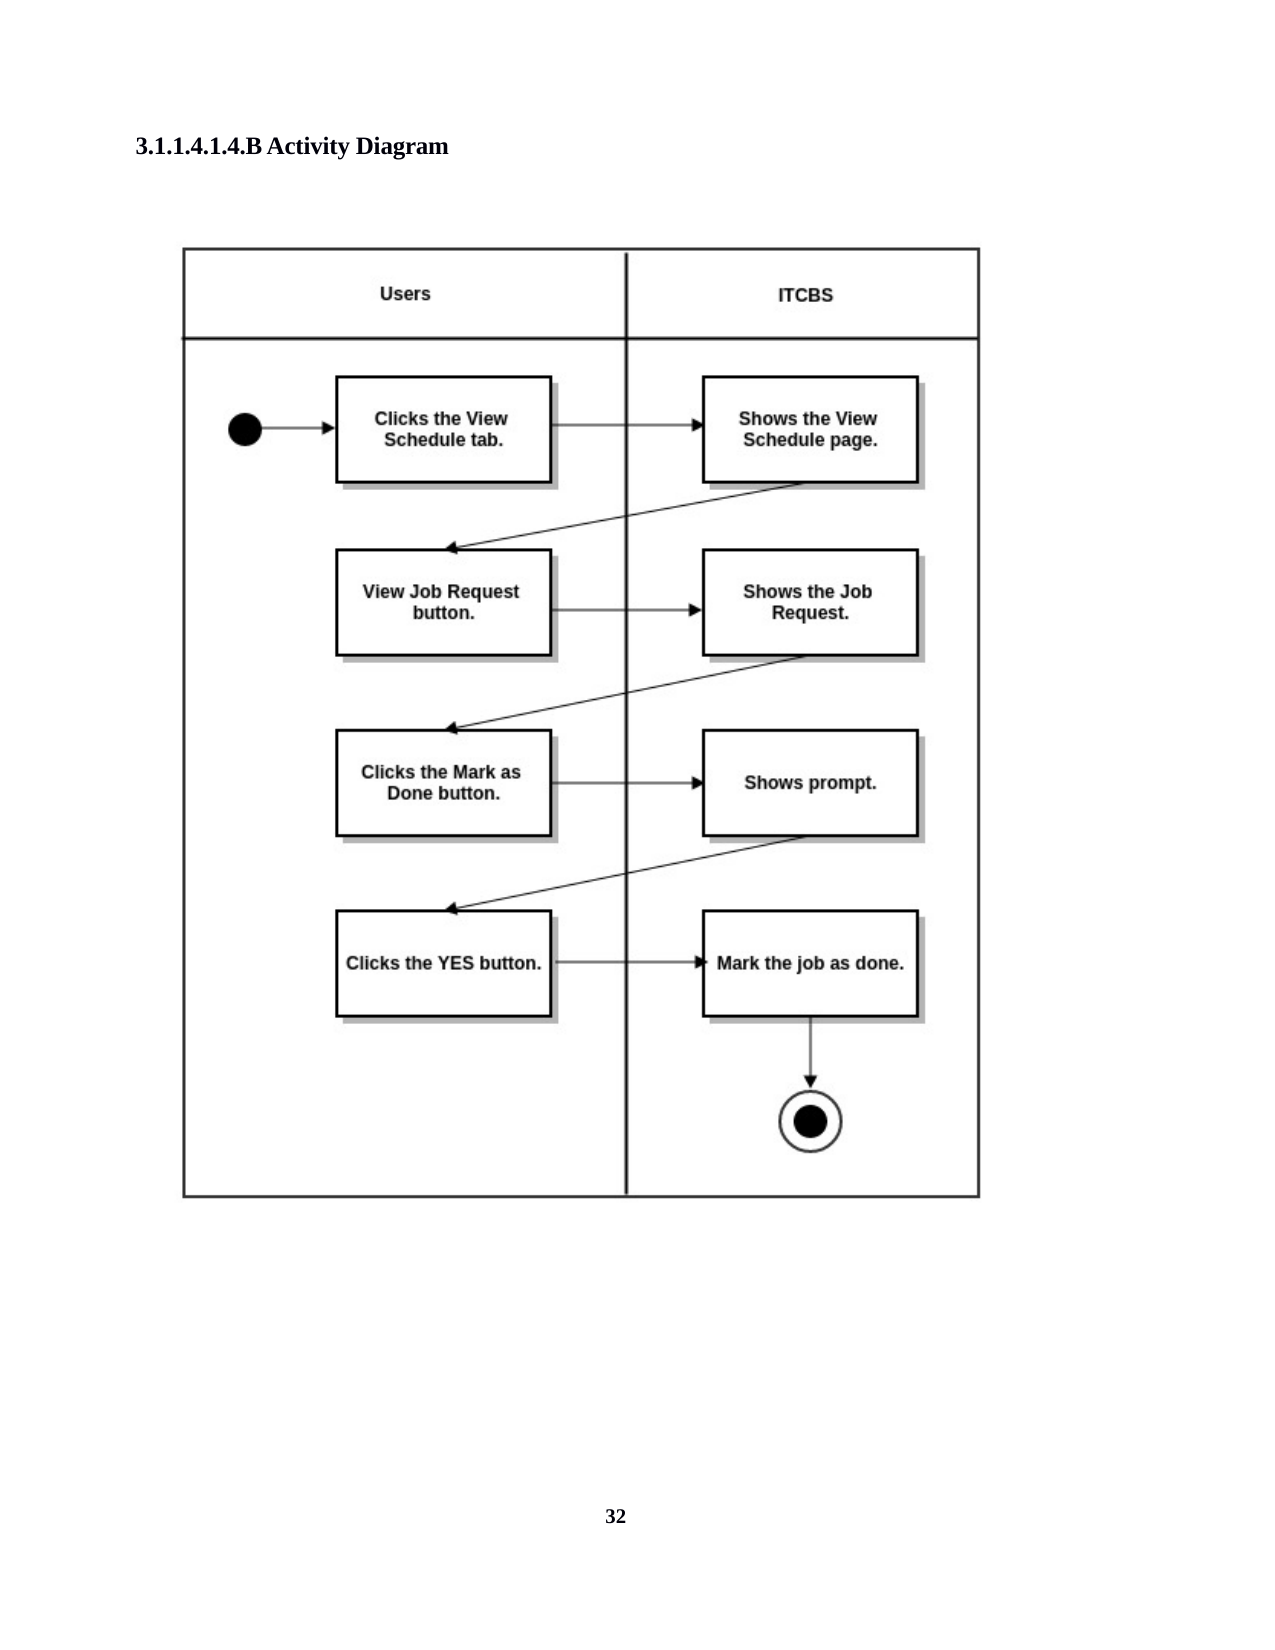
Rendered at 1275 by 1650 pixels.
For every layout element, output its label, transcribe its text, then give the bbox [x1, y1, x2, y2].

text 3.1.1.4.1.4.B Activity Diagram [135, 131, 1096, 160]
text 32 [135, 1504, 1096, 1528]
picture [135, 213, 1013, 1230]
